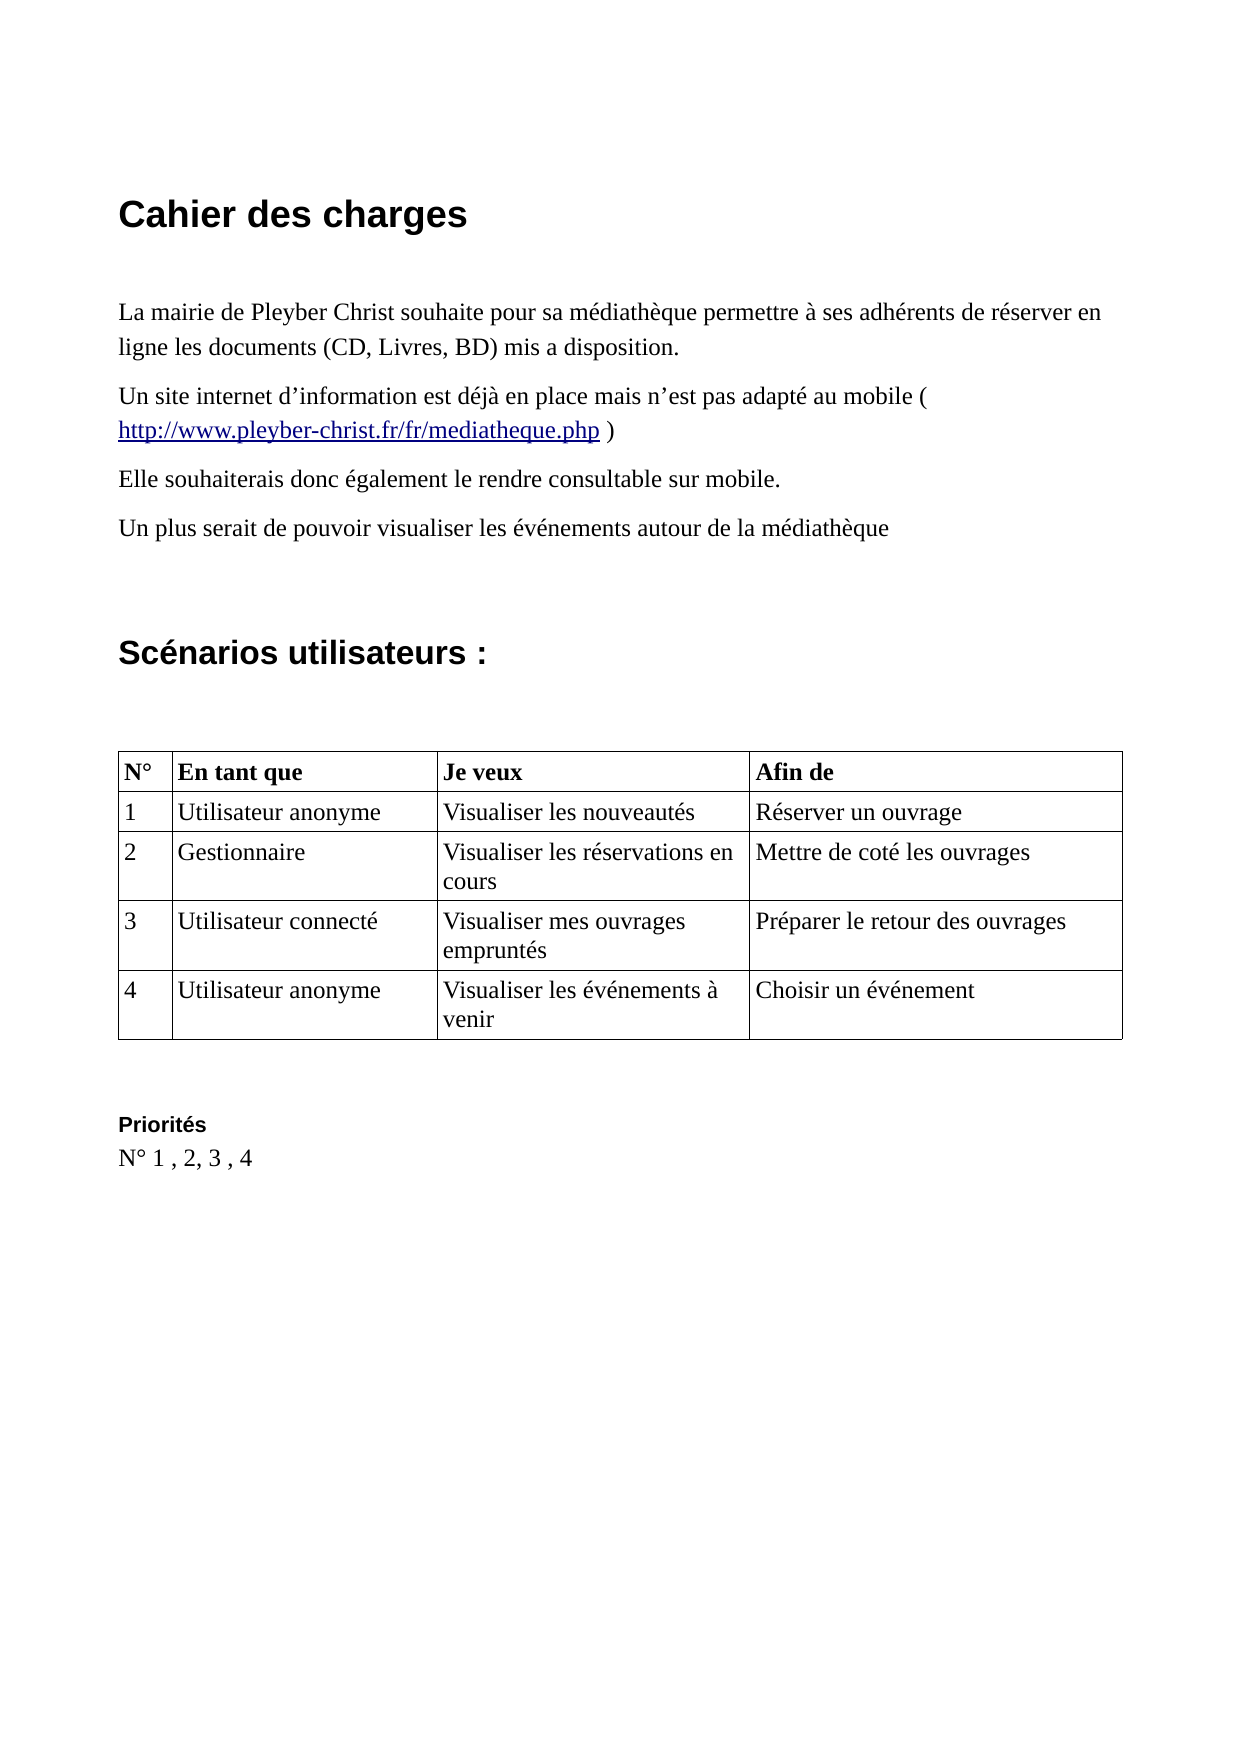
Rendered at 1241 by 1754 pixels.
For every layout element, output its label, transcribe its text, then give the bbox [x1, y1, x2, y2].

table_header N° [119, 752, 172, 791]
table_cell Visualiser les nouveautés [438, 792, 749, 831]
table_cell Visualiser mes ouvrages empruntés [438, 901, 749, 969]
text N° 1 , 2, 3 , 4 [118, 1143, 1122, 1172]
table_cell Utilisateur anonyme [173, 792, 437, 831]
text Elle souhaiterais donc également le rendre consultable sur mobile. [118, 464, 1122, 493]
table_cell Choisir un événement [750, 971, 1122, 1038]
table_cell 4 [119, 971, 172, 1038]
table_cell Gestionnaire [173, 832, 437, 900]
table_header Je veux [438, 752, 749, 791]
table_cell Mettre de coté les ouvrages [750, 832, 1122, 900]
text Un plus serait de pouvoir visualiser les événements autour de la médiathèque [118, 513, 1122, 542]
table_cell Utilisateur connecté [173, 901, 437, 969]
subtitle Cahier des charges [118, 192, 1122, 236]
table_cell Réserver un ouvrage [750, 792, 1122, 831]
table_cell 2 [119, 832, 172, 900]
table_cell Préparer le retour des ouvrages [750, 901, 1122, 969]
table_header Afin de [750, 752, 1122, 791]
table_header En tant que [173, 752, 437, 791]
table_cell Utilisateur anonyme [173, 971, 437, 1038]
table_cell 3 [119, 901, 172, 969]
text Un site internet d’information est déjà en place mais n’est pas adapté au mobile ( http://www.pleyber-christ.fr/fr/mediatheque.php ) [118, 381, 1122, 444]
subtitle Scénarios utilisateurs : [118, 632, 1122, 671]
table_cell Visualiser les réservations en cours [438, 832, 749, 900]
table_cell 1 [119, 792, 172, 831]
subtitle Priorités [118, 1112, 1122, 1137]
table_cell Visualiser les événements à venir [438, 971, 749, 1038]
text La mairie de Pleyber Christ souhaite pour sa médiathèque permettre à ses adhérents de réserver en ligne les documents (CD, Livres, BD) mis a disposition. [118, 297, 1122, 361]
